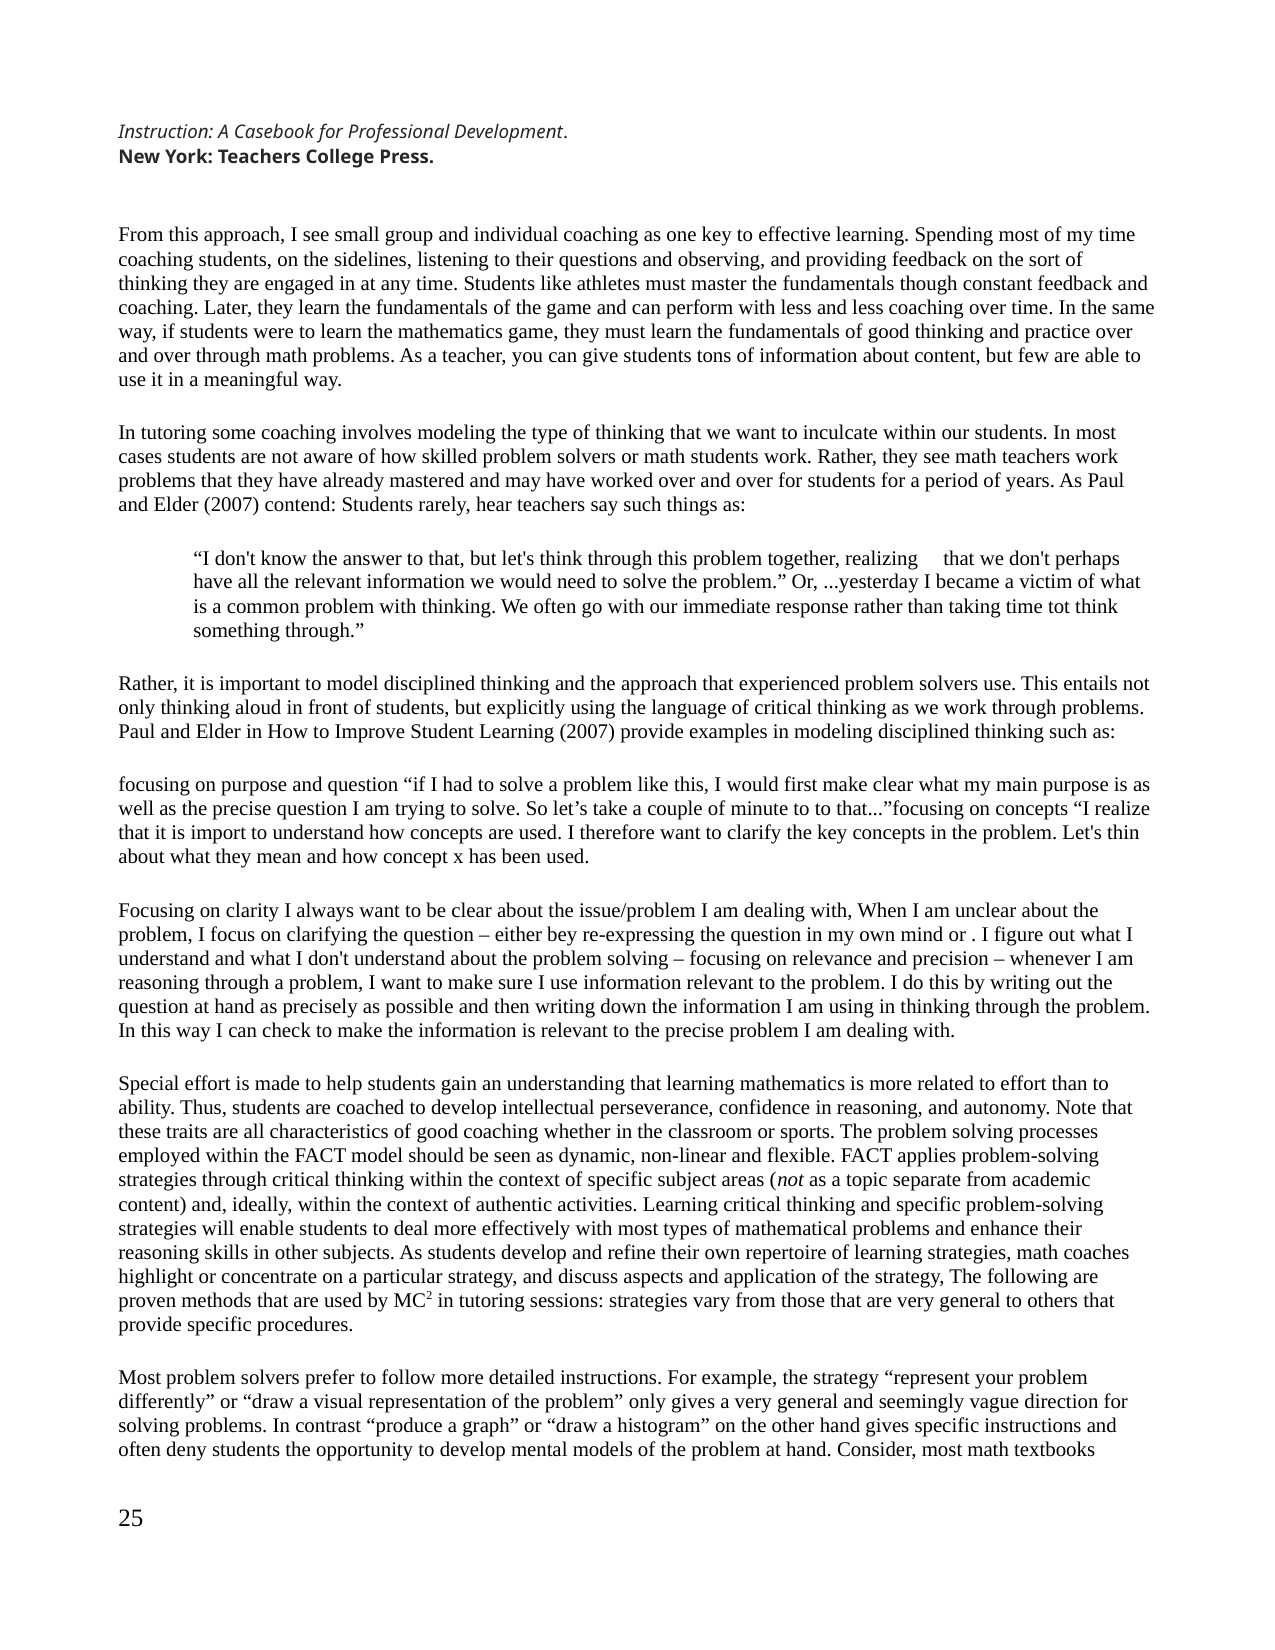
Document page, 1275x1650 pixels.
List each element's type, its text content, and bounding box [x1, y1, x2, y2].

text New York: Teachers College Press. [118, 144, 1157, 169]
text Instruction: A Casebook for Professional Development. [118, 118, 1157, 144]
text From this approach, I see small group and individual coaching as one key to effective learning. Spending most of my time coaching students, on the sidelines, listening to their questions and observing, and providing feedback on the sort of thinking they are engaged in at any time. Students like athletes must master the fundamentals though constant feedback and coaching. Later, they learn the fundamentals of the game and can perform with less and less coaching over time. In the same way, if students were to learn the mathematics game, they must learn the fundamentals of good thinking and practice over and over through math problems. As a teacher, you can give students tons of information about content, but few are able to use it in a meaningful way. [118, 222, 1157, 391]
text In tutoring some coaching involves modeling the type of thinking that we want to inculcate within our students. In most cases students are not aware of how skilled problem solvers or math students work. Rather, they see math teachers work problems that they have already mastered and may have worked over and over for students for a period of years. As Paul and Elder (2007) contend: Students rarely, hear teachers say such things as: [118, 420, 1157, 516]
text “I don't know the answer to that, but let's think through this problem together, realizing that we don't perhaps have all the relevant information we would need to solve the problem.” Or, ...yesterday I became a victim of what is a common problem with thinking. We often go with our immediate response rather than taking time tot think something through.” [118, 545, 1157, 642]
text Special effort is made to help students gain an understanding that learning mathematics is more related to effort than to ability. Thus, students are coached to develop intellectual perseverance, confidence in reasoning, and autonomy. Note that these traits are all characteristics of good coaching whether in the classroom or sports. The problem solving processes employed within the FACT model should be seen as dynamic, non-linear and flexible. FACT applies problem-solving strategies through critical thinking within the context of specific subject areas (not as a topic separate from academic content) and, ideally, within the context of authentic activities. Learning critical thinking and specific problem-solving strategies will enable students to deal more effectively with most types of mathematical problems and enhance their reasoning skills in other subjects. As students develop and refine their own repertoire of learning strategies, math coaches highlight or concentrate on a particular strategy, and discuss aspects and application of the strategy, The following are proven methods that are used by MC2 in tutoring sessions: strategies vary from those that are very general to others that provide specific procedures. [118, 1071, 1157, 1336]
text Most problem solvers prefer to follow more detailed instructions. For example, the strategy “represent your problem differently” or “draw a visual representation of the problem” only gives a very general and seemingly vague direction for solving problems. In contrast “produce a graph” or “draw a histogram” on the other hand gives specific instructions and often deny students the opportunity to develop mental models of the problem at hand. Consider, most math textbooks [118, 1365, 1157, 1461]
text Rather, it is important to model disciplined thinking and the approach that experienced problem solvers use. This entails not only thinking aloud in front of students, but explicitly using the language of critical thinking as we work through problems. Paul and Elder in How to Improve Student Learning (2007) provide examples in modeling disciplined thinking such as: [118, 671, 1157, 743]
text Focusing on clarity I always want to be clear about the issue/problem I am dealing with, When I am unclear about the problem, I focus on clarifying the question – either bey re-expressing the question in my own mind or . I figure out what I understand and what I don't understand about the problem solving – focusing on relevance and precision – whenever I am reasoning through a problem, I want to make sure I use information relevant to the problem. I do this by writing out the question at hand as precisely as possible and then writing down the information I am using in thinking through the problem. In this way I can check to make the information is relevant to the precise problem I am dealing with. [118, 898, 1157, 1042]
text focusing on purpose and question “if I had to solve a problem like this, I would first make clear what my main purpose is as well as the precise question I am trying to solve. So let’s take a couple of minute to to that...”focusing on concepts “I realize that it is import to understand how concepts are used. I therefore want to clarify the key concepts in the problem. Let's thin about what they mean and how concept x has been used. [118, 772, 1157, 868]
